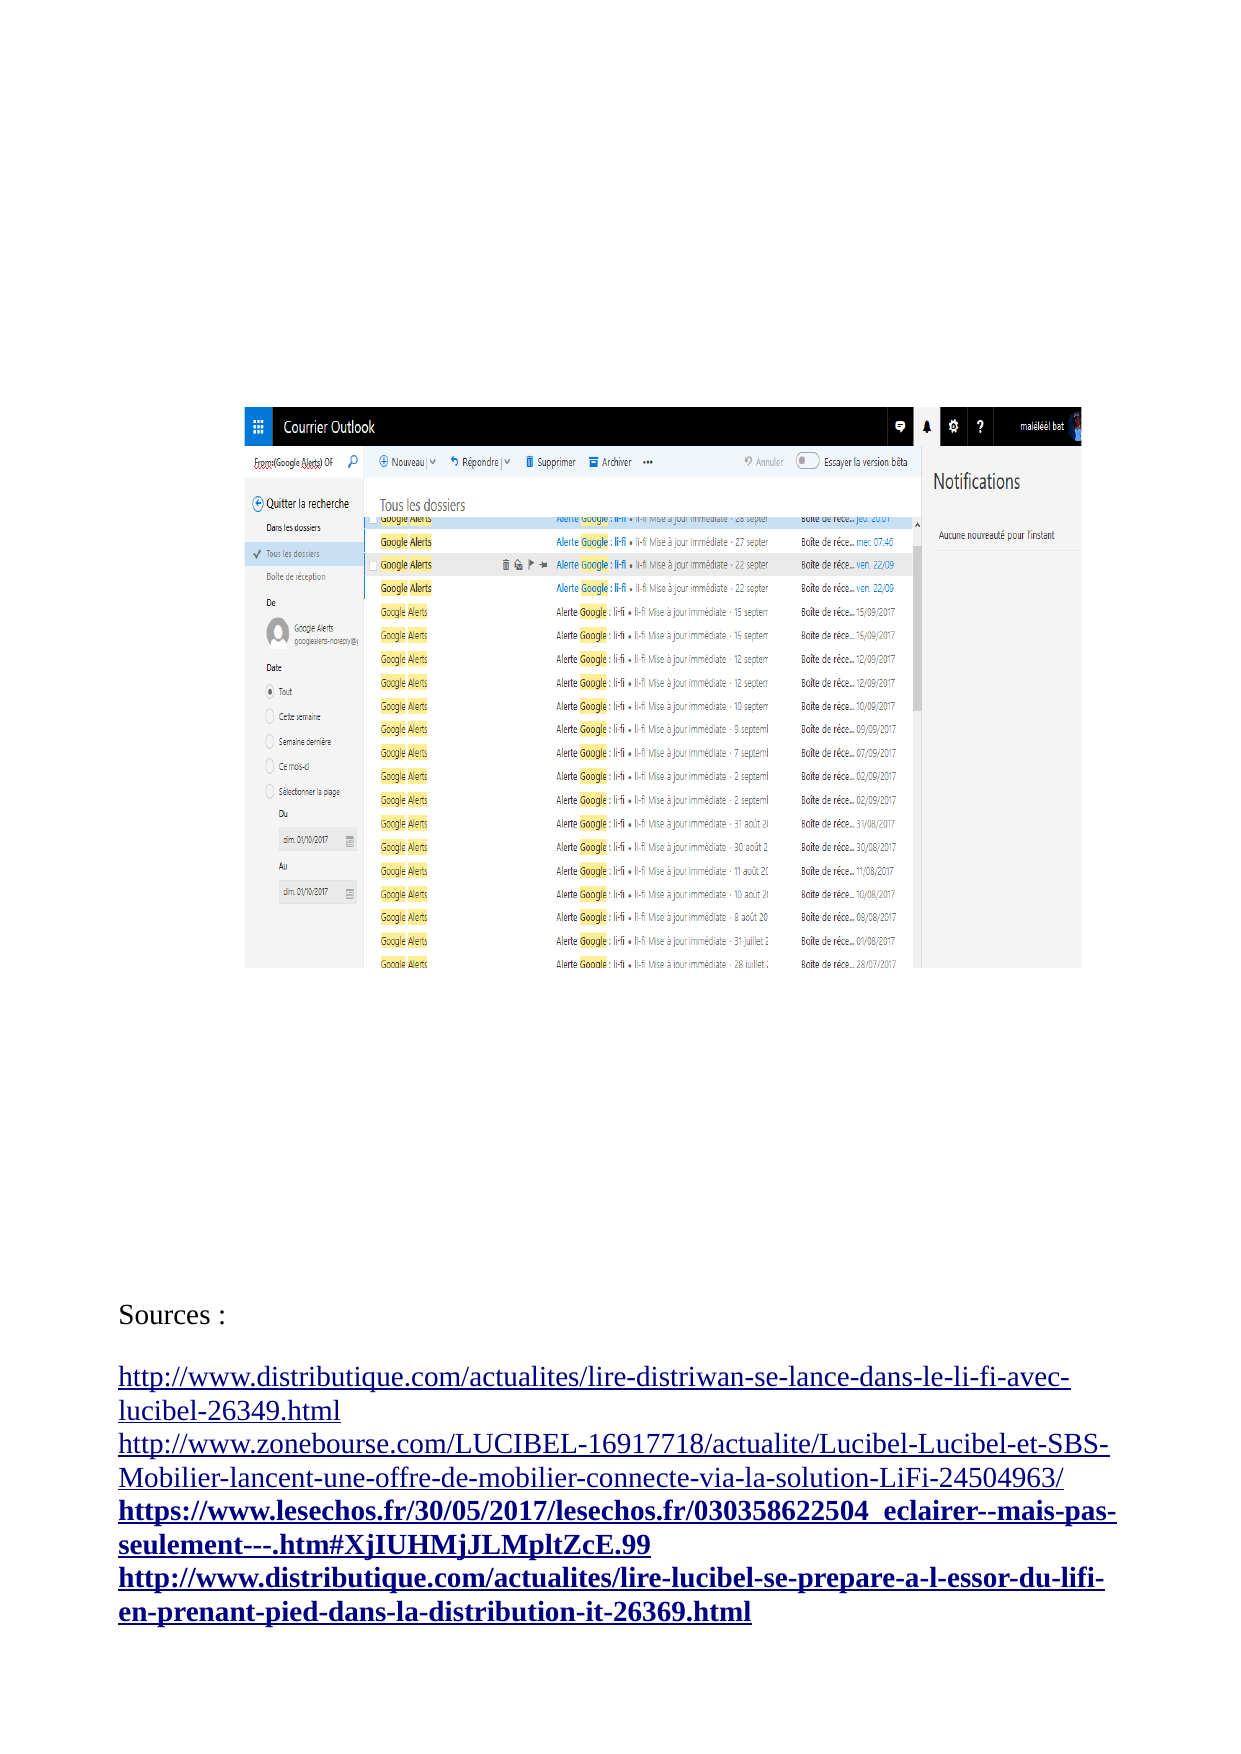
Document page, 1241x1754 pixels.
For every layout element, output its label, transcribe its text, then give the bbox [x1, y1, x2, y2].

text http://www.distributique.com/actualites/lire-lucibel-se-prepare-a-l-essor-du-lifi-en-prenant-pied-dans-la-distribution-it-26369.html [118, 1560, 1122, 1627]
picture [244, 407, 1082, 968]
text http://www.distributique.com/actualites/lire-distriwan-se-lance-dans-le-li-fi-avec-lucibel-26349.html [118, 1359, 1122, 1426]
text https://www.lesechos.fr/30/05/2017/lesechos.fr/030358622504_eclairer--mais-pas-seulement---.htm#XjIUHMjJLMpltZcE.99 [118, 1493, 1122, 1560]
text http://www.zonebourse.com/LUCIBEL-16917718/actualite/Lucibel-Lucibel-et-SBS-Mobilier-lancent-une-offre-de-mobilier-connecte-via-la-solution-LiFi-24504963/ [118, 1426, 1122, 1493]
text Sources : [118, 1297, 1122, 1330]
